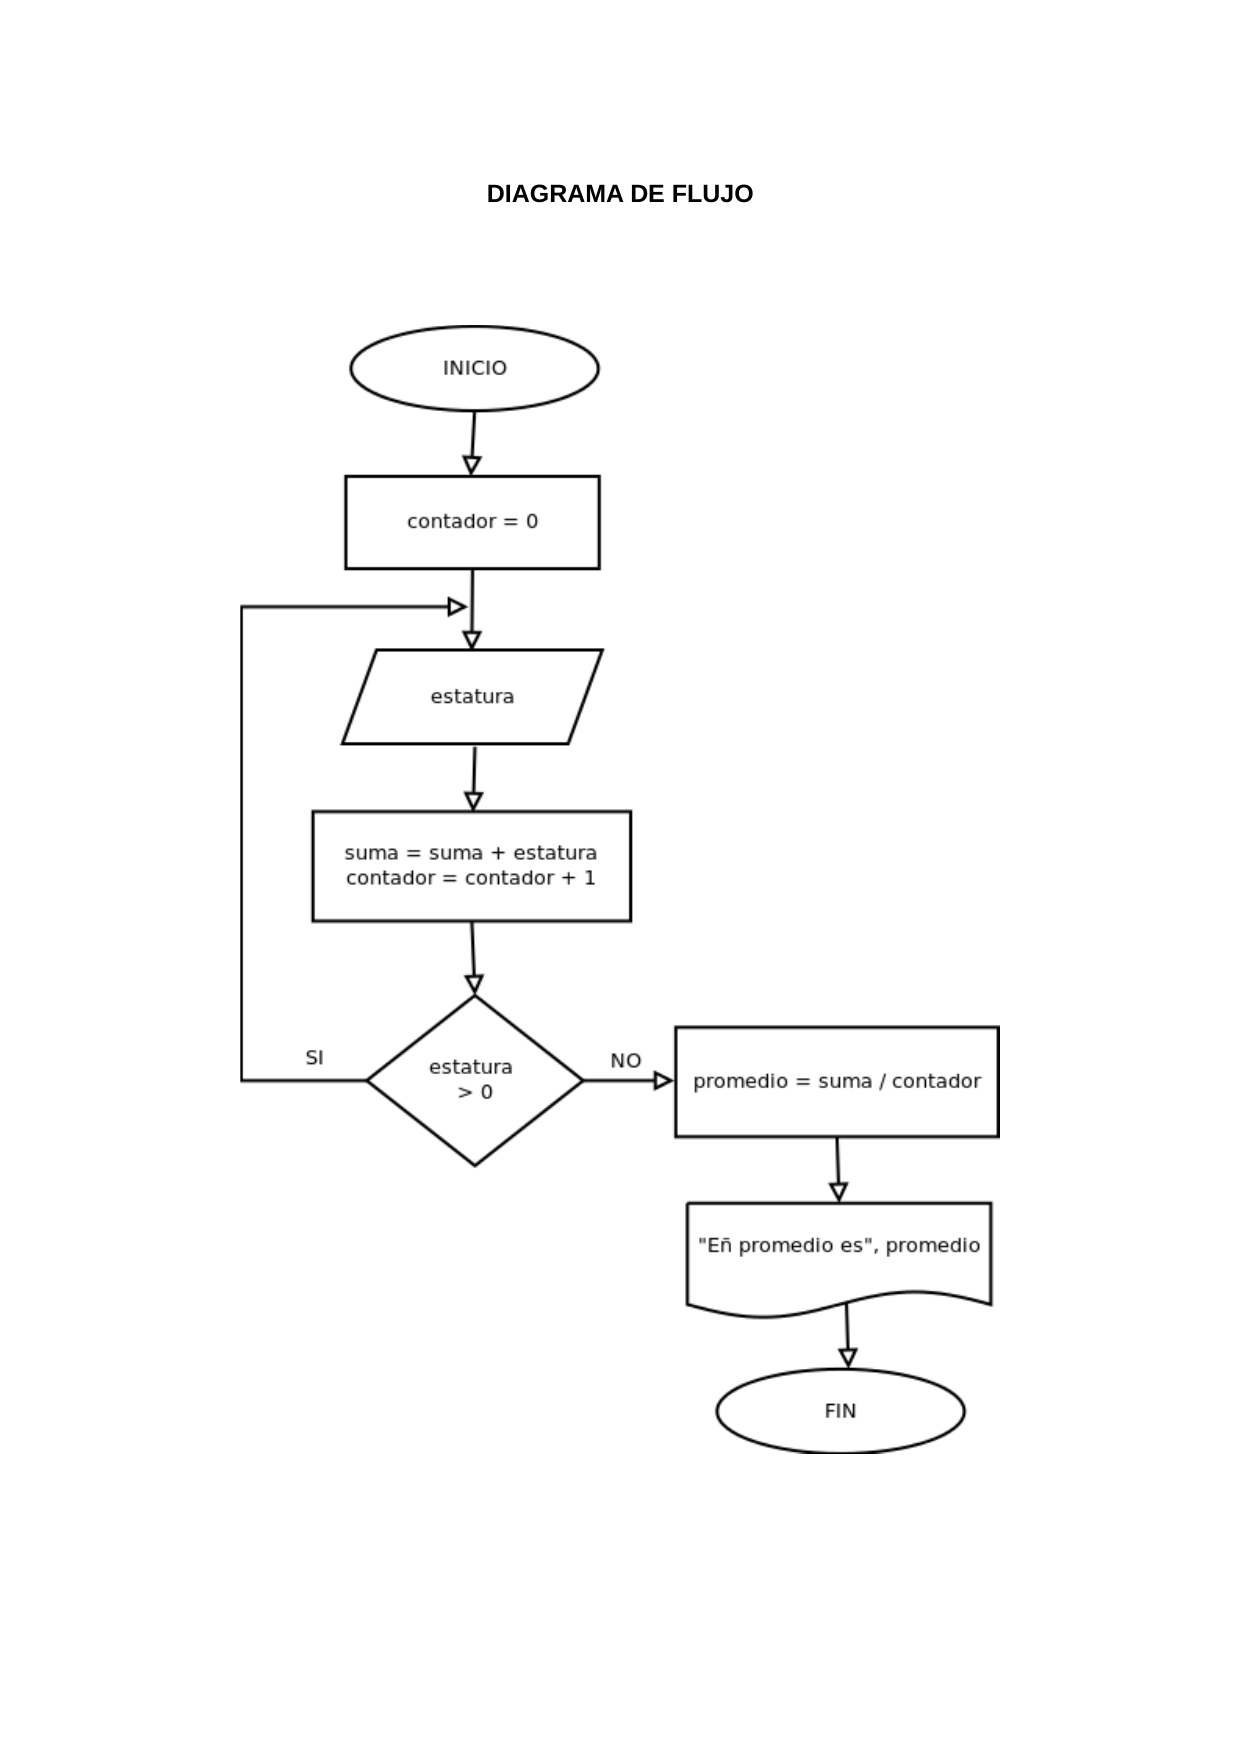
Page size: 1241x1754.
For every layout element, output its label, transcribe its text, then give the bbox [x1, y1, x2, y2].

picture [240, 325, 1000, 1454]
text DIAGRAMA DE FLUJO [150, 179, 1090, 207]
